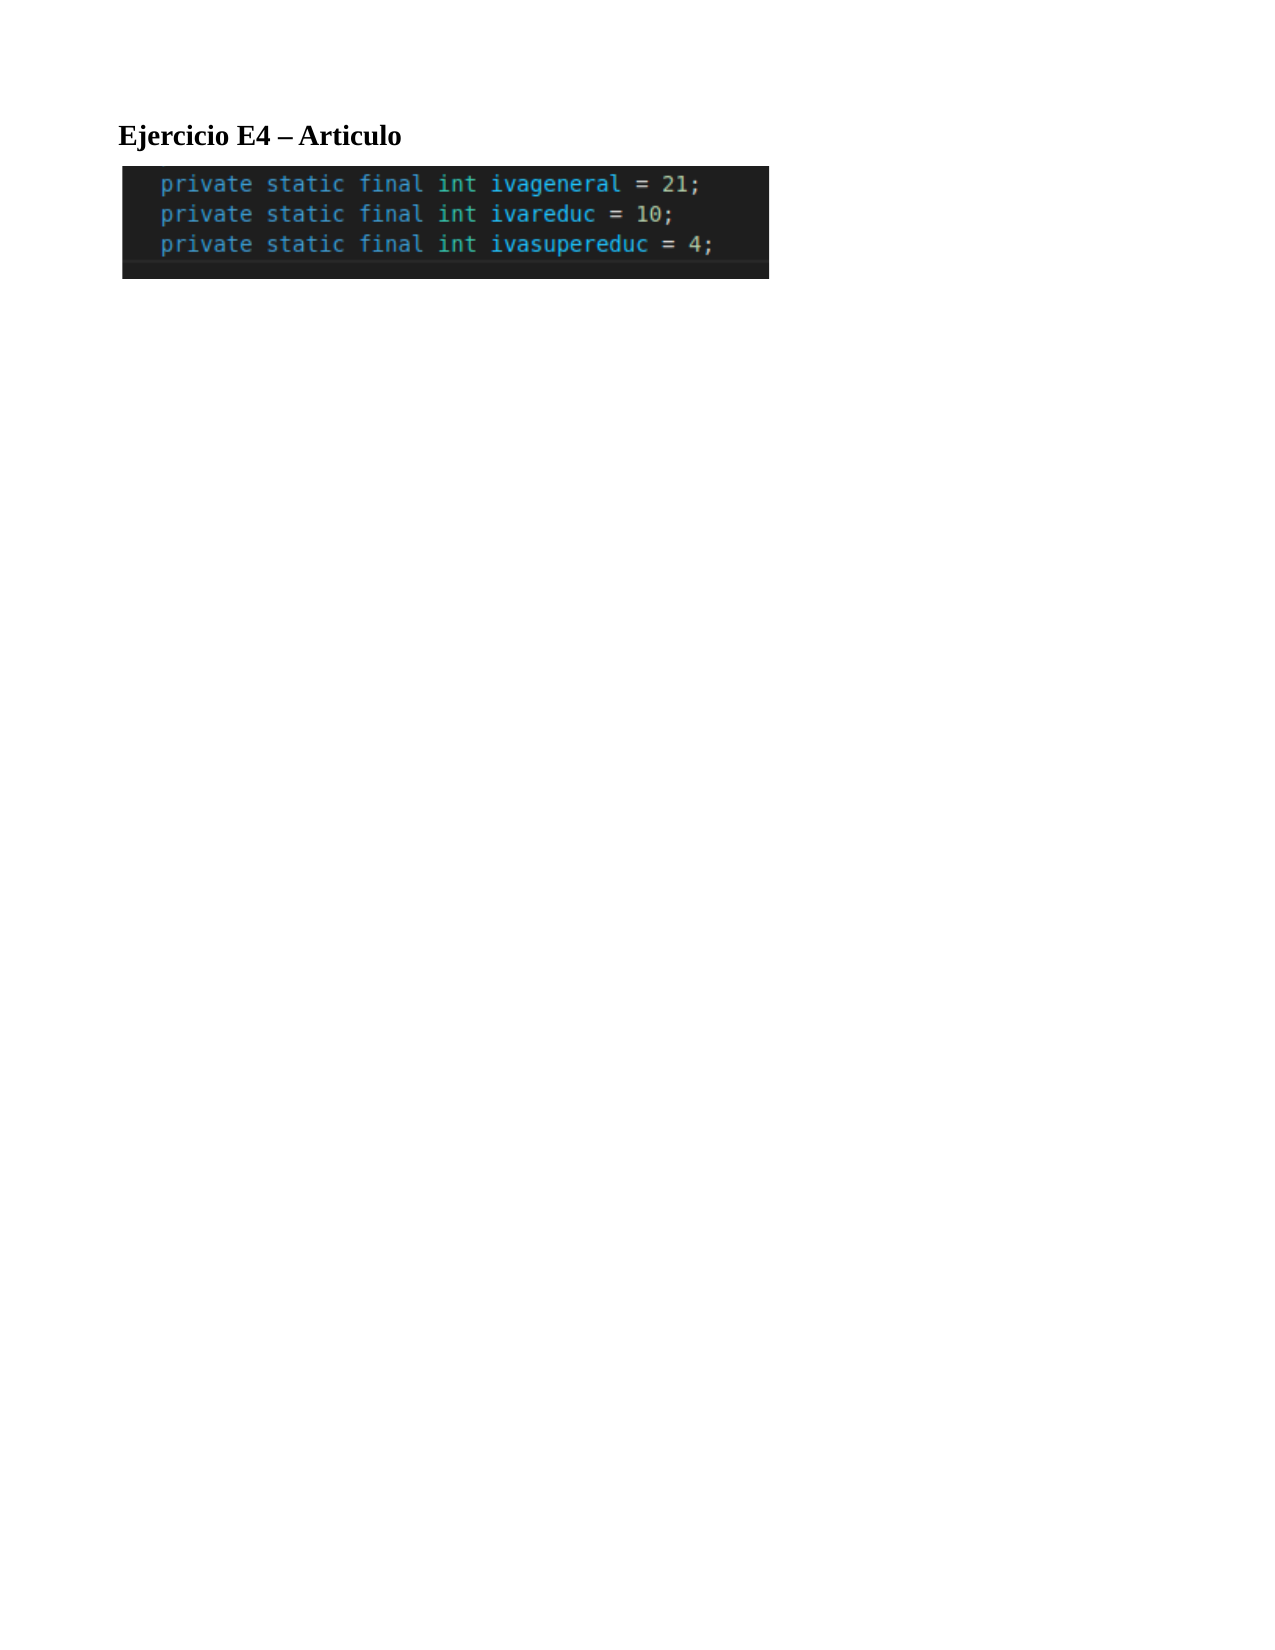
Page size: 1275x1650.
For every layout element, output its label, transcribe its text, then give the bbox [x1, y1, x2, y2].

text Ejercicio E4 – Articulo [118, 118, 1157, 152]
picture [122, 166, 770, 279]
